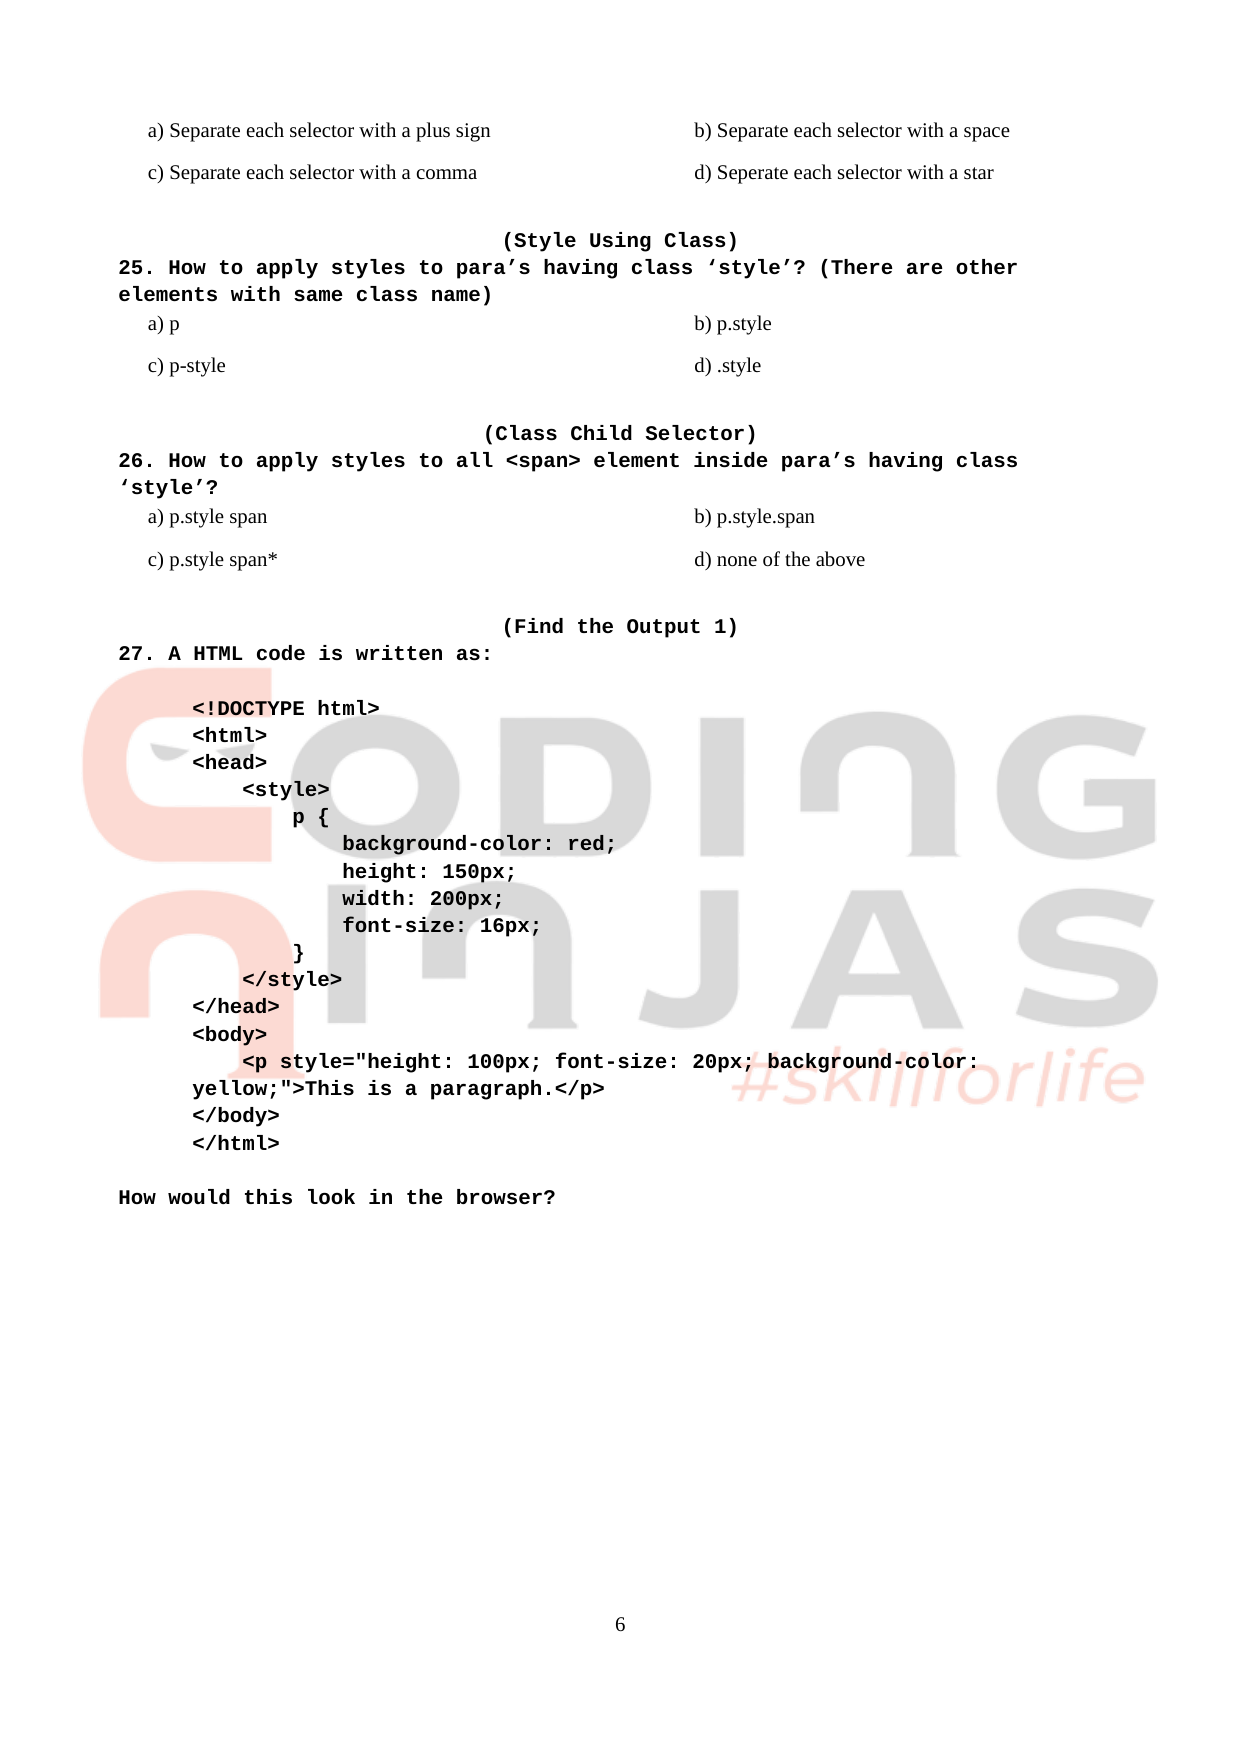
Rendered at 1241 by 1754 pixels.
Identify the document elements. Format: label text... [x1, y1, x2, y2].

text a) p b) p.style [148, 311, 1122, 335]
text <p style="height: 100px; font-size: 20px; background-color: yellow;">This is a paragraph.</p> [192, 1051, 1122, 1102]
text } [192, 942, 1122, 966]
text (Find the Output 1) [118, 616, 1122, 639]
text </body> [192, 1105, 1122, 1129]
text a) Separate each selector with a plus sign b) Separate each selector with a space [148, 118, 1122, 142]
text <body> [192, 1024, 1122, 1047]
text background-color: red; [192, 833, 1122, 857]
text 27. A HTML code is written as: [118, 643, 1122, 667]
text 26. How to apply styles to all <span> element inside para’s having class ‘style’? [118, 450, 1122, 501]
text p { [192, 806, 1122, 830]
text width: 200px; [192, 888, 1122, 911]
text <html> [192, 725, 1122, 748]
text a) p.style span b) p.style.span [148, 504, 1122, 528]
text </html> [192, 1132, 1122, 1156]
text <!DOCTYPE html> [192, 697, 1122, 721]
text font-size: 16px; [192, 915, 1122, 939]
text c) p-style d) .style [148, 353, 1122, 377]
text (Class Child Selector) [118, 423, 1122, 446]
text 25. How to apply styles to para’s having class ‘style’? (There are other elements with same class name) [118, 257, 1122, 308]
text c) p.style span* d) none of the above [148, 547, 1122, 571]
text </style> [192, 969, 1122, 993]
text c) Separate each selector with a comma d) Seperate each selector with a star [148, 160, 1122, 184]
text height: 150px; [192, 861, 1122, 884]
text <style> [192, 779, 1122, 803]
text How would this look in the browser? [118, 1187, 1122, 1211]
text </head> [192, 997, 1122, 1020]
text <head> [192, 752, 1122, 776]
text (Style Using Class) [118, 230, 1122, 253]
